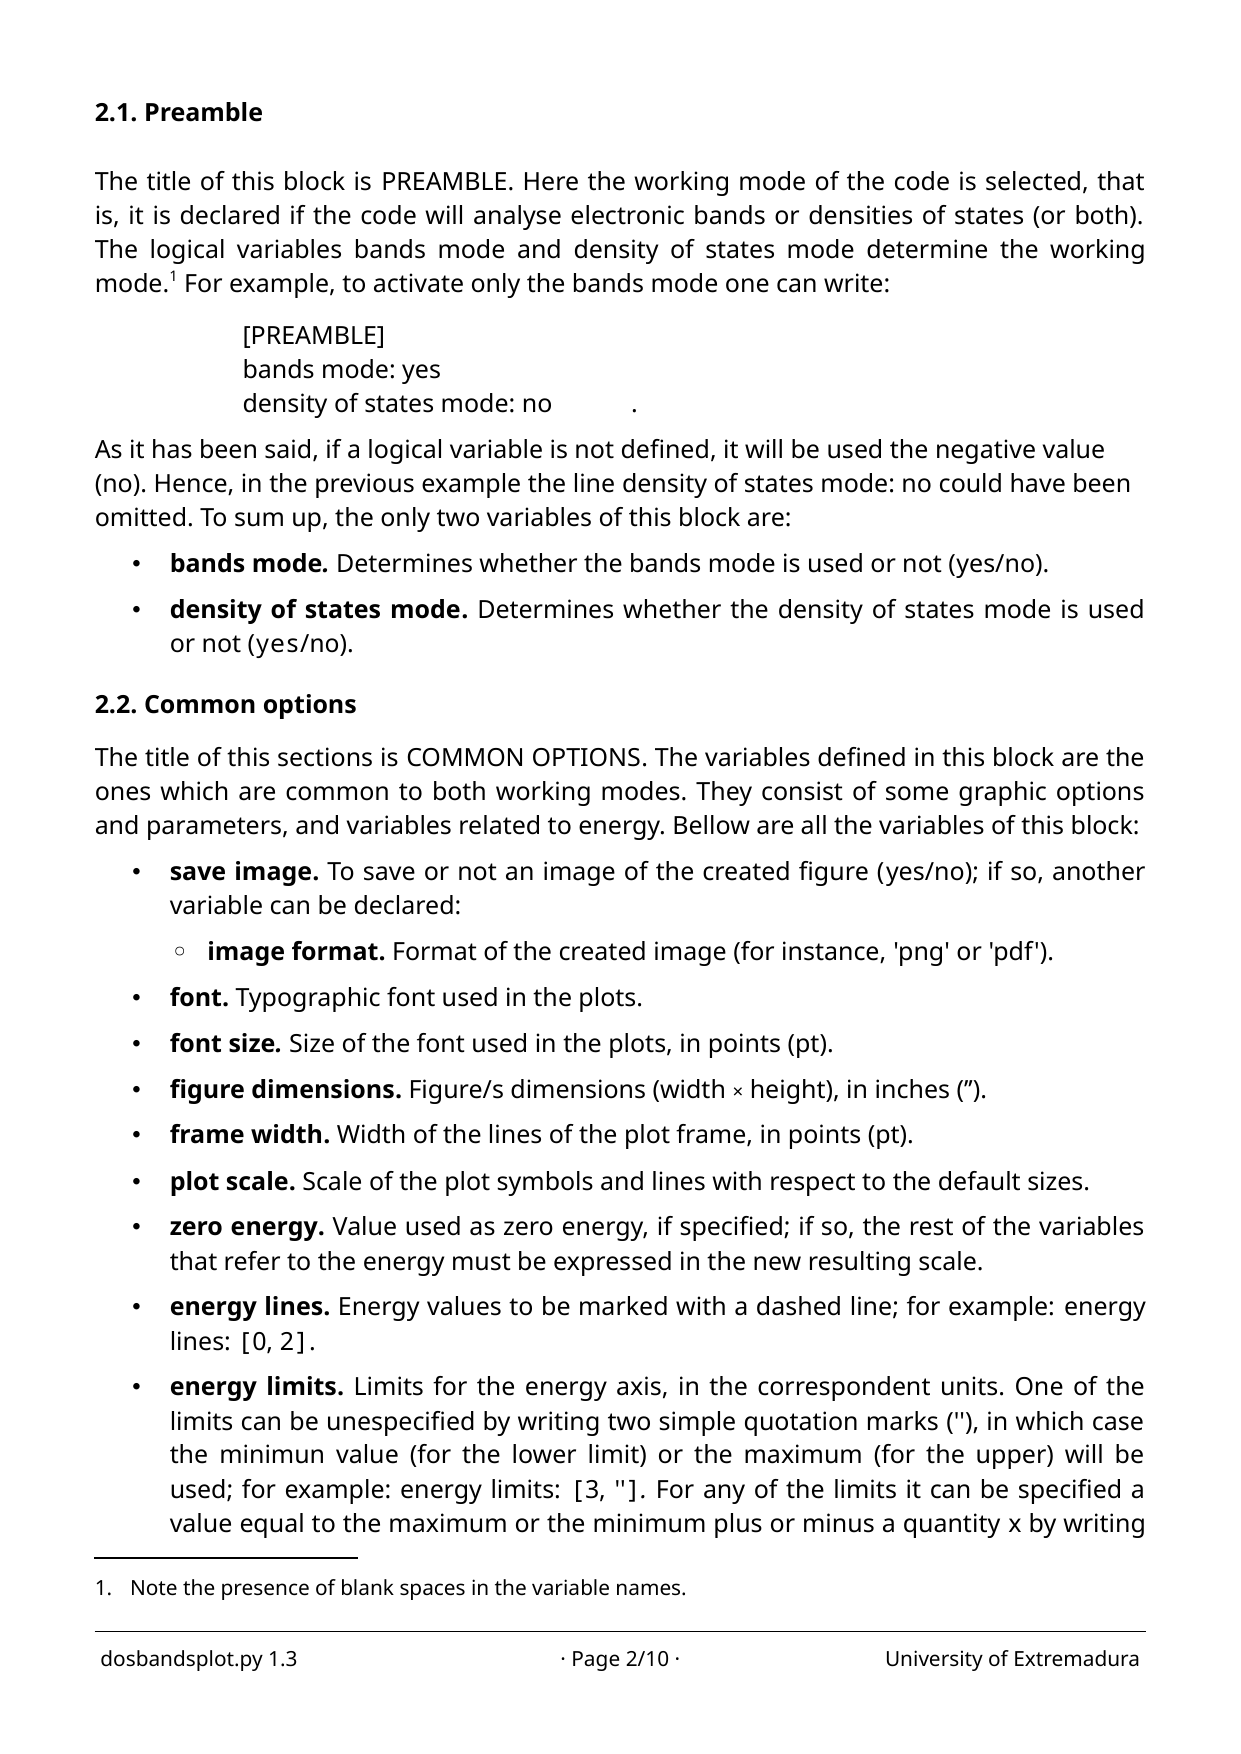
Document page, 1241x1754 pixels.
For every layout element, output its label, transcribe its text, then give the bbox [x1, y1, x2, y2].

list frame width. Width of the lines of the plot frame, in points (pt). [132, 1117, 1146, 1151]
list density of states mode. Determines whether the density of states mode is used or not (yes/no). [132, 592, 1146, 660]
text 2.1. Preamble [94, 94, 1146, 128]
list figure dimensions. Figure/s dimensions (width × height), in inches (’’). [132, 1071, 1146, 1105]
list zero energy. Value used as zero energy, if specified; if so, the rest of the variables that refer to the energy must be expressed in the new resulting scale. [132, 1209, 1146, 1277]
text As it has been said, if a logical variable is not defined, it will be used the negative value (no). Hence, in the previous example the line density of states mode: no could have been omitted. To sum up, the only two variables of this block are: [94, 432, 1146, 534]
list save image. To save or not an image of the created figure (yes/no); if so, another variable can be declared: [132, 853, 1146, 922]
list energy limits. Limits for the energy axis, in the correspondent units. One of the limits can be unespecified by writing two simple quotation marks (''), in which case the minimun value (for the lower limit) or the maximum (for the upper) will be used; for example: energy limits: [3, '']. For any of the limits it can be specified a value equal to the maximum or the minimum plus or minus a quantity x by writing [132, 1369, 1146, 1539]
list bands mode. Determines whether the bands mode is used or not (yes/no). [132, 546, 1146, 580]
subtitle 2.2. Common options [94, 687, 1146, 721]
list plot scale. Scale of the plot symbols and lines with respect to the default sizes. [132, 1163, 1146, 1197]
text [PREAMBLE] bands mode: yes density of states mode: no . [94, 318, 1146, 420]
list image format. Format of the created image (for instance, 'png' or 'pdf'). [169, 933, 1146, 967]
list energy lines. Energy values to be marked with a dashed line; for example: energy lines: [0, 2]. [132, 1289, 1146, 1357]
text The title of this block is PREAMBLE. Here the working mode of the code is selected, that is, it is declared if the code will analyse electronic bands or densities of states (or both). The logical variables bands mode and density of states mode determine the working mode. For example, to activate only the bands mode one can write: [94, 164, 1146, 300]
text Note the presence of blank spaces in the variable names. [94, 1573, 1146, 1602]
text The title of this sections is COMMON OPTIONS. The variables defined in this block are the ones which are common to both working modes. They consist of some graphic options and parameters, and variables related to energy. Bellow are all the variables of this block: [94, 739, 1146, 842]
list font size. Size of the font used in the plots, in points (pt). [132, 1025, 1146, 1059]
list font. Typographic font used in the plots. [132, 979, 1146, 1013]
